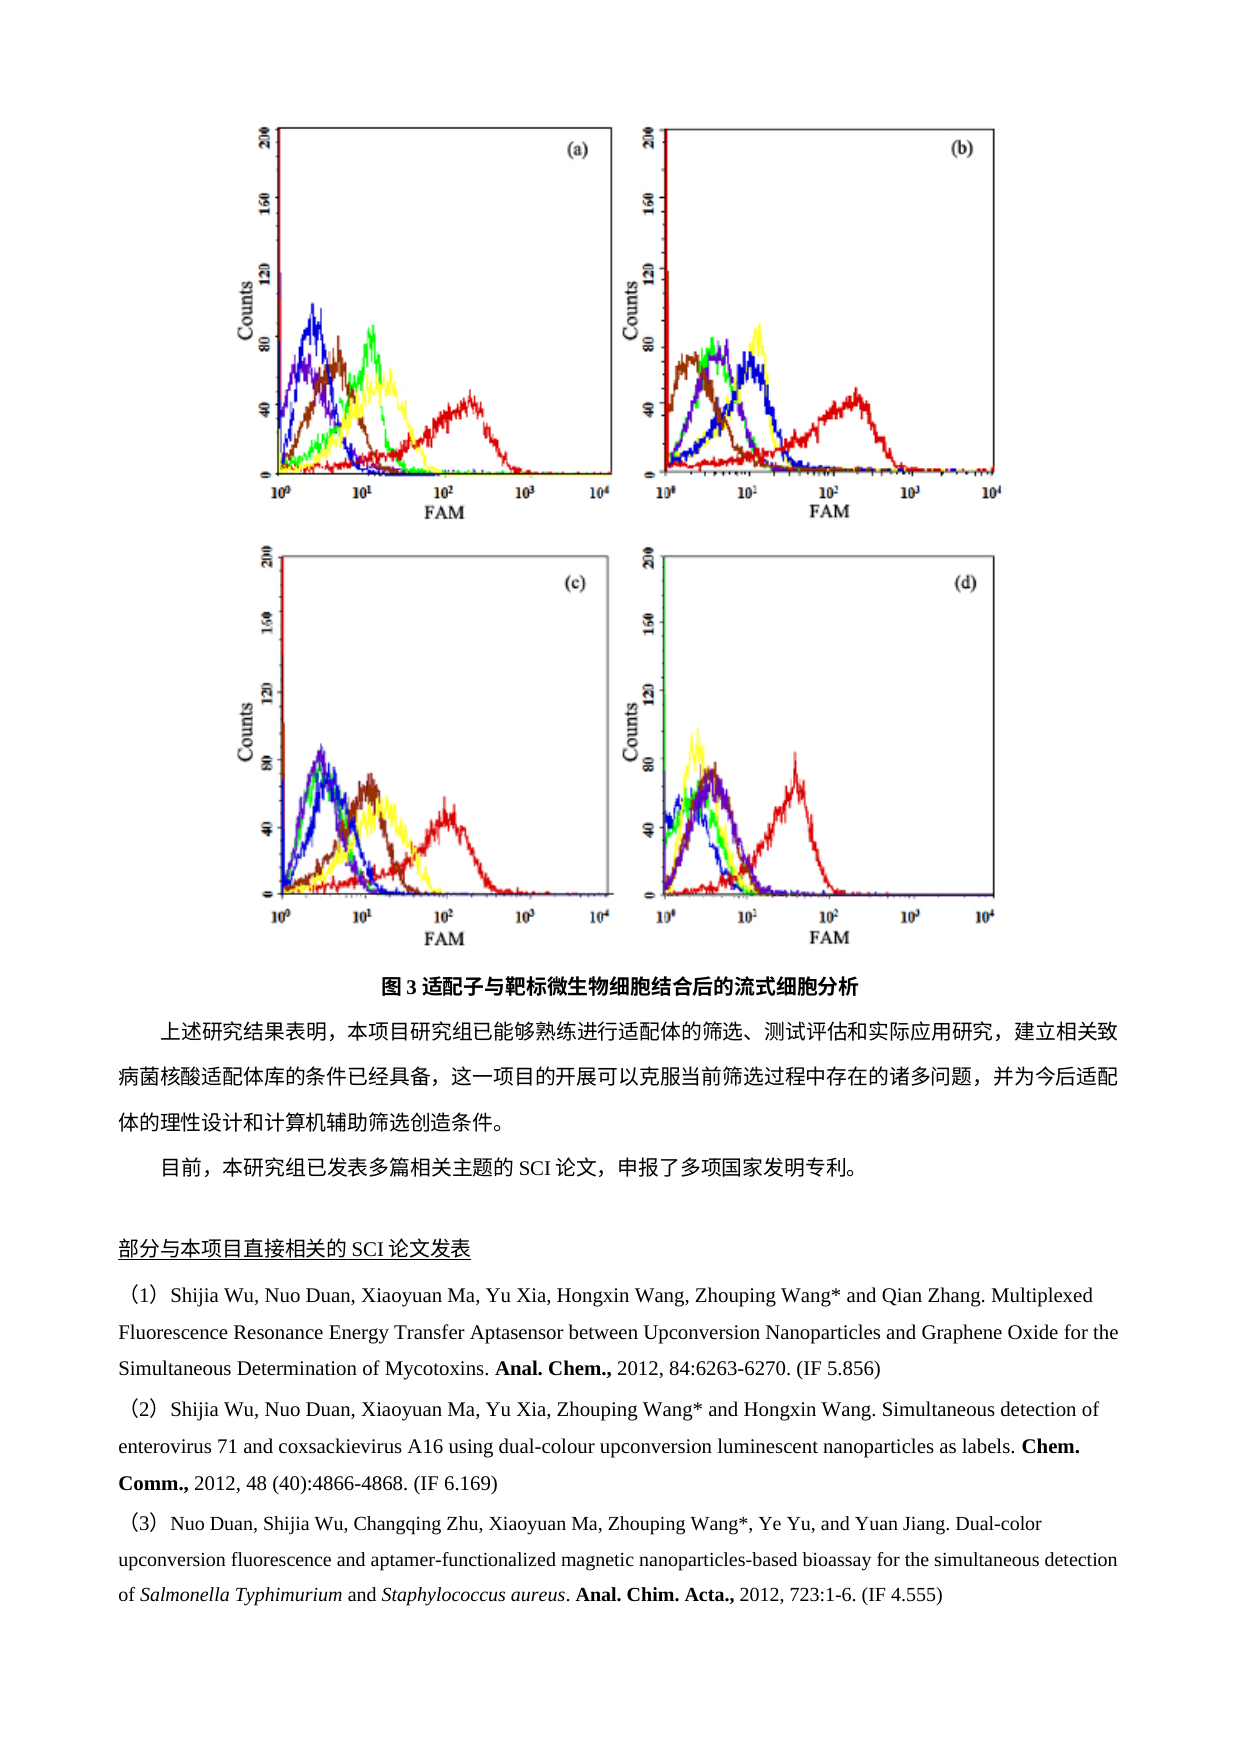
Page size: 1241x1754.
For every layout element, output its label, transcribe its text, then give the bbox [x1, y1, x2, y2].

text 上述研究结果表明，本项目研究组已能够熟练进行适配体的筛选、测试评估和实际应用研究，建立相关致病菌核酸适配体库的条件已经具备，这一项目的开展可以克服当前筛选过程中存在的诸多问题，并为今后适配体的理性设计和计算机辅助筛选创造条件。 [118, 1015, 1122, 1136]
text （3）Nuo Duan, Shijia Wu, Changqing Zhu, Xiaoyuan Ma, Zhouping Wang*, Ye Yu, and Yuan Jiang. Dual-color upconversion fluorescence and aptamer-functionalized magnetic nanoparticles-based bioassay for the simultaneous detection of Salmonella Typhimurium and Staphylococcus aureus. Anal. Chim. Acta., 2012, 723:1-6. (IF 4.555) [118, 1506, 1122, 1606]
picture [236, 118, 1004, 955]
text 部分与本项目直接相关的SCI论文发表 [118, 1233, 1122, 1263]
text （2）Shijia Wu, Nuo Duan, Xiaoyuan Ma, Yu Xia, Zhouping Wang* and Hongxin Wang. Simultaneous detection of enterovirus 71 and coxsackievirus A16 using dual-colour upconversion luminescent nanoparticles as labels. Chem. Comm., 2012, 48 (40):4866-4868. (IF 6.169) [118, 1392, 1122, 1494]
text （1）Shijia Wu, Nuo Duan, Xiaoyuan Ma, Yu Xia, Hongxin Wang, Zhouping Wang* and Qian Zhang. Multiplexed Fluorescence Resonance Energy Transfer Aptasensor between Upconversion Nanoparticles and Graphene Oxide for the Simultaneous Determination of Mycotoxins. Anal. Chem., 2012, 84:6263-6270. (IF 5.856) [118, 1278, 1122, 1380]
text 图3 适配子与靶标微生物细胞结合后的流式细胞分析 [118, 118, 1122, 1000]
text 目前，本研究组已发表多篇相关主题的SCI论文，申报了多项国家发明专利。 [118, 1151, 1122, 1181]
